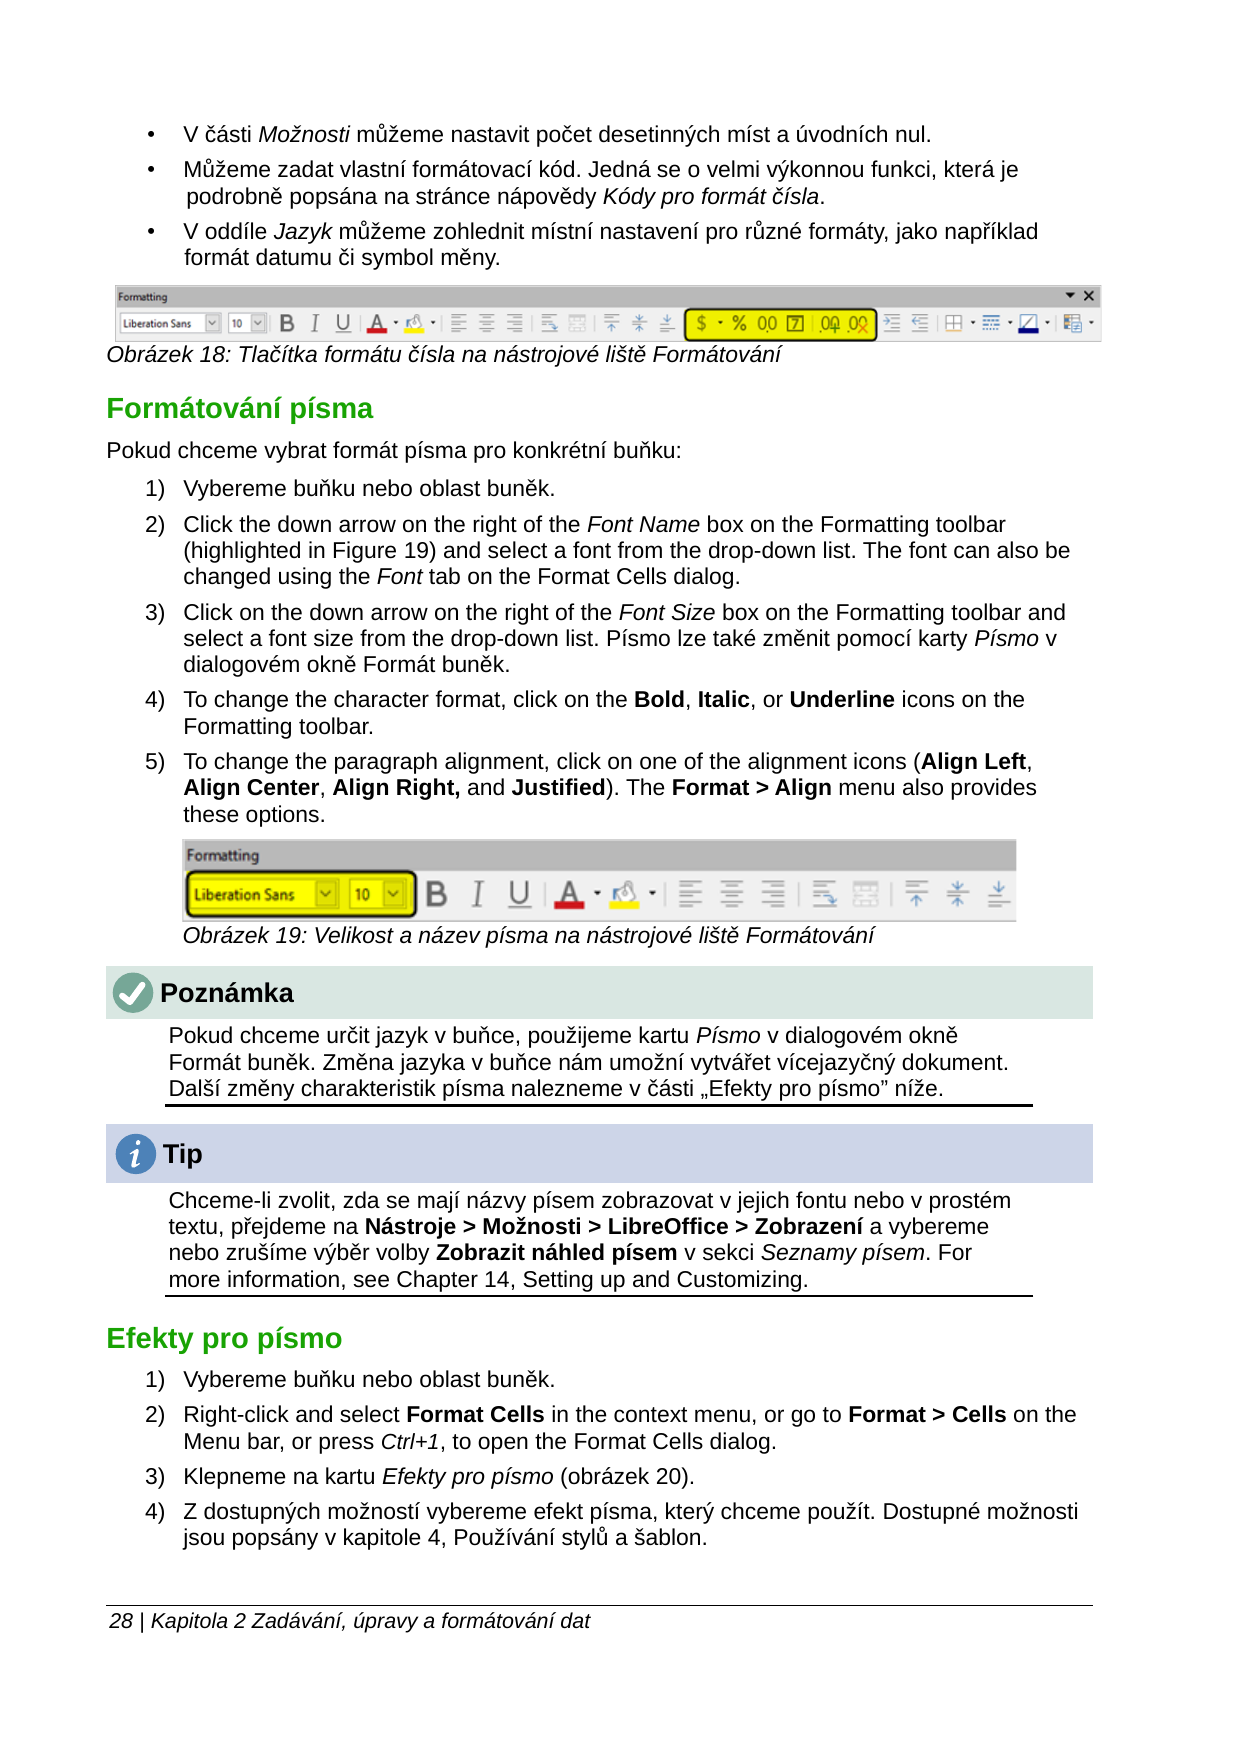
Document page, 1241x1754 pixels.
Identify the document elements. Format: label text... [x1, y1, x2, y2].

list Můžeme zadat vlastní formátovací kód. Jedná se o velmi výkonnou funkci, která je podrobně popsána na stránce nápovědy Kódy pro formát čísla. [144, 153, 1093, 209]
subtitle Tip [106, 1124, 1093, 1183]
subtitle Formátování písma [106, 391, 1093, 425]
subtitle Efekty pro písmo [106, 1321, 1093, 1354]
list Vybereme buňku nebo oblast buněk. [165, 475, 1093, 502]
text Obrázek 18: Tlačítka formátu čísla na nástrojové liště Formátování [106, 285, 1110, 368]
list Z dostupných možností vybereme efekt písma, který chceme použít. Dostupné možnosti jsou popsány v kapitole 4, Používání stylů a šablon. [165, 1498, 1093, 1551]
text Chceme-li zvolit, zda se mají názvy písem zobrazovat v jejich fontu nebo v prostém textu, přejdeme na Nástroje > Možnosti > LibreOffice > Zobrazení a vybereme nebo zrušíme výběr volby Zobrazit náhled písem v sekci Seznamy písem. For more information, see Chapter 14, Setting up and Customizing. [165, 1183, 1033, 1295]
list Click the down arrow on the right of the Font Name box on the Formatting toolbar (highlighted in Figure 19) and select a font from the drop-down list. The font can also be changed using the Font tab on the Format Cells dialog. [165, 511, 1093, 590]
text Pokud chceme vybrat formát písma pro konkrétní buňku: [106, 437, 1093, 463]
list To change the paragraph alignment, click on one of the alignment icons (Align Left, Align Center, Align Right, and Justified). The Format > Align menu also provides these options. [165, 748, 1093, 827]
text Pokud chceme určit jazyk v buňce, použijeme kartu Písmo v dialogovém okně Formát buněk. Změna jazyka v buňce nám umožní vytvářet vícejazyčný dokument. Další změny charakteristik písma nalezneme v části „Efekty písma” níže. [165, 1019, 1033, 1104]
list Klepneme na kartu Efekty pro písmo (obrázek 20). [165, 1463, 1093, 1489]
list To change the character format, click on the Bold, Italic, or Underline icons on the Formatting toolbar. [165, 686, 1093, 739]
list Right-click and select Format Cells in the context menu, or go to Format > Cells on the Menu bar, or press Ctrl+1, to open the Format Cells dialog. [165, 1401, 1093, 1454]
picture [115, 285, 1102, 342]
list Click on the down arrow on the right of the Font Size box on the Formatting toolbar and select a font size from the drop-down list. Písmo lze také změnit pomocí karty Písmo v dialogovém okně Formát buněk. [165, 598, 1093, 678]
list V oddíle Jazyk můžeme zohlednit místní nastavení pro různé formáty, jako například formát datumu či symbol měny. [144, 215, 1093, 273]
subtitle Poznámka [106, 966, 1093, 1019]
text Obrázek 19: Velikost a název písma na nástrojové liště Formátování [182, 922, 1017, 948]
picture [182, 839, 1017, 922]
list Vybereme buňku nebo oblast buněk. [165, 1366, 1093, 1392]
list V části Možnosti můžeme nastavit počet desetinných míst a úvodních nul. [144, 118, 1093, 147]
